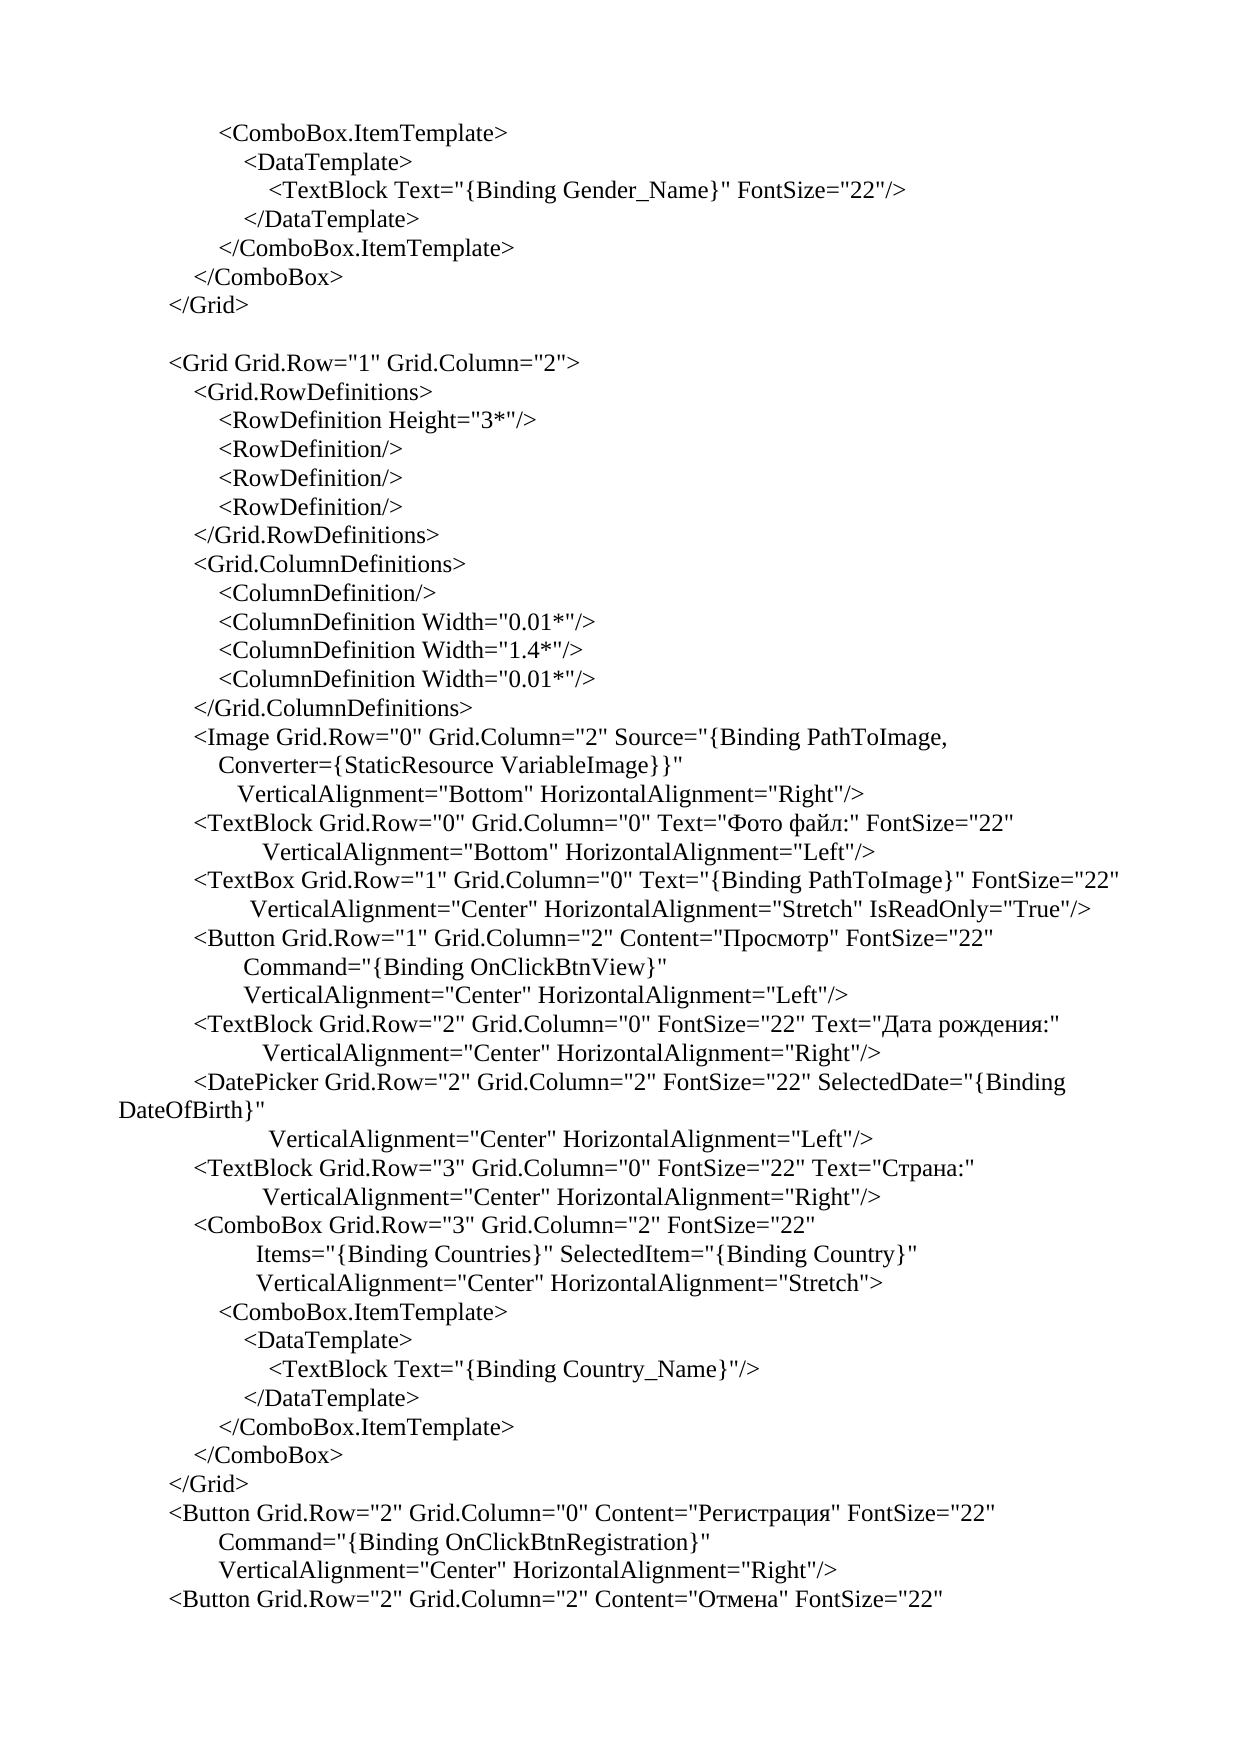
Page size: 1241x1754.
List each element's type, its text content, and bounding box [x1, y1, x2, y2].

subtitle <ComboBox.ItemTemplate> <DataTemplate> <TextBlock Text="{Binding Gender_Name}" FontSize="22"/> </DataTemplate> </ComboBox.ItemTemplate> </ComboBox> </Grid> <Grid Grid.Row="1" Grid.Column="2"> <Grid.RowDefinitions> <RowDefinition Height="3*"/> <RowDefinition/> <RowDefinition/> <RowDefinition/> </Grid.RowDefinitions> <Grid.ColumnDefinitions> <ColumnDefinition/> <ColumnDefinition Width="0.01*"/> <ColumnDefinition Width="1.4*"/> <ColumnDefinition Width="0.01*"/> </Grid.ColumnDefinitions> <Image Grid.Row="0" Grid.Column="2" Source="{Binding PathToImage, Converter={StaticResource VariableImage}}" VerticalAlignment="Bottom" HorizontalAlignment="Right"/> <TextBlock Grid.Row="0" Grid.Column="0" Text="Фото файл:" FontSize="22" VerticalAlignment="Bottom" HorizontalAlignment="Left"/> <TextBox Grid.Row="1" Grid.Column="0" Text="{Binding PathToImage}" FontSize="22" VerticalAlignment="Center" HorizontalAlignment="Stretch" IsReadOnly="True"/> <Button Grid.Row="1" Grid.Column="2" Content="Просмотр" FontSize="22" Command="{Binding OnClickBtnView}" VerticalAlignment="Center" HorizontalAlignment="Left"/> <TextBlock Grid.Row="2" Grid.Column="0" FontSize="22" Text="Дата рождения:" VerticalAlignment="Center" HorizontalAlignment="Right"/> <DatePicker Grid.Row="2" Grid.Column="2" FontSize="22" SelectedDate="{Binding DateOfBirth}" VerticalAlignment="Center" HorizontalAlignment="Left"/> <TextBlock Grid.Row="3" Grid.Column="0" FontSize="22" Text="Страна:" VerticalAlignment="Center" HorizontalAlignment="Right"/> <ComboBox Grid.Row="3" Grid.Column="2" FontSize="22" Items="{Binding Countries}" SelectedItem="{Binding Country}" VerticalAlignment="Center" HorizontalAlignment="Stretch"> <ComboBox.ItemTemplate> <DataTemplate> <TextBlock Text="{Binding Country_Name}"/> </DataTemplate> </ComboBox.ItemTemplate> </ComboBox> </Grid> <Button Grid.Row="2" Grid.Column="0" Content="Регистрация" FontSize="22" Command="{Binding OnClickBtnRegistration}" VerticalAlignment="Center" HorizontalAlignment="Right"/> <Button Grid.Row="2" Grid.Column="2" Content="Отмена" FontSize="22" [118, 118, 1122, 1613]
